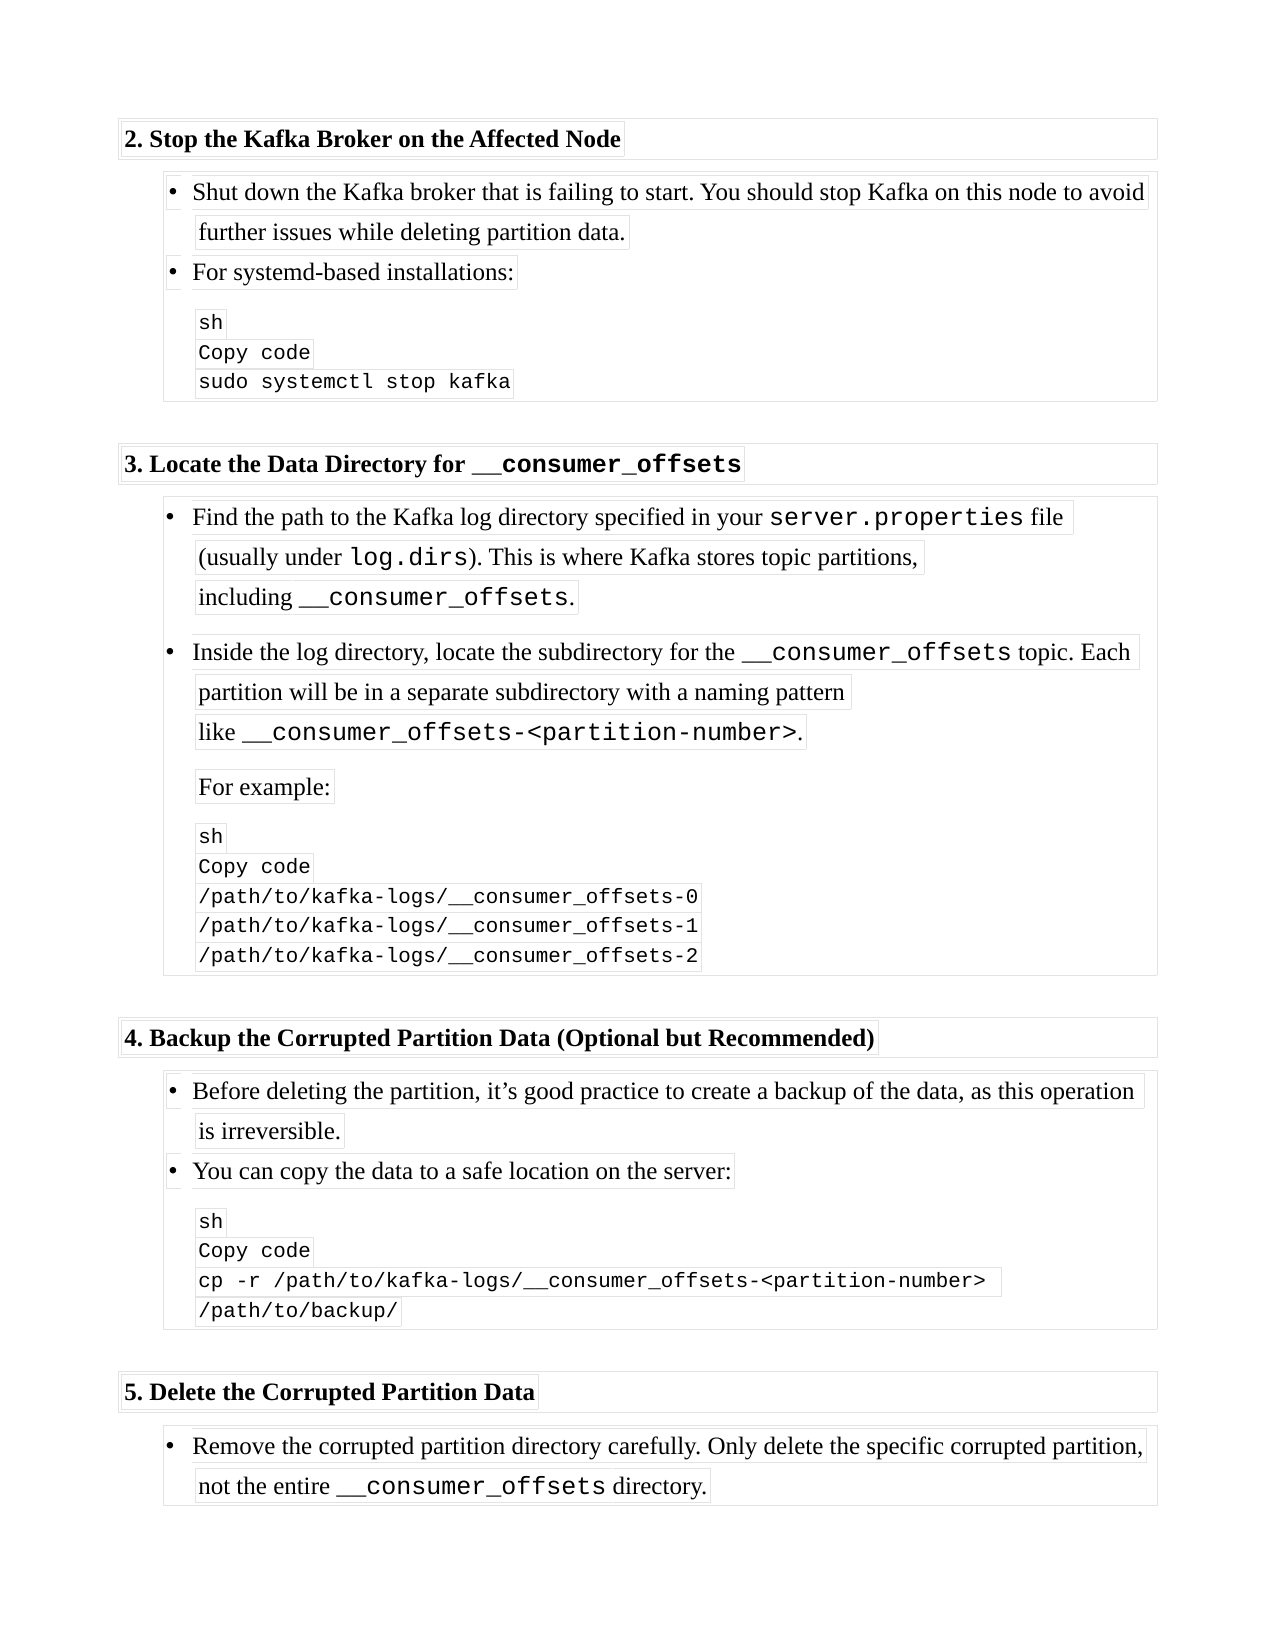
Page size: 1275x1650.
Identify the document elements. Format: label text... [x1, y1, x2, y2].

list [164, 909, 195, 939]
list Copy code [164, 336, 195, 365]
list Remove the corrupted partition directory carefully. Only delete the specific corrupted partition, not the entire __consumer_offsets directory. [164, 1426, 1157, 1505]
list Inside the log directory, locate the subdirectory for the __consumer_offsets topic. Each partition will be in a separate subdirectory with a naming pattern like __consumer_offsets-<partition-number>. [164, 631, 1157, 749]
list sh [164, 820, 1157, 850]
list For systemd-based installations: [164, 251, 1157, 289]
list For example: [164, 766, 1157, 803]
list /path/to/kafka-logs/__consumer_offsets-2 [164, 939, 1157, 975]
list sh [164, 306, 1157, 336]
list Before deleting the partition, it’s good practice to create a backup of the data, as this operation is irreversible. [164, 1071, 1157, 1148]
list You can copy the data to a safe location on the server: [164, 1150, 1157, 1188]
list Copy code [196, 1238, 313, 1264]
list Copy code [227, 1234, 1157, 1264]
list [702, 909, 1157, 939]
list Copy code [227, 850, 1157, 879]
subtitle 4. Backup the Corrupted Partition Data (Optional but Recommended) [119, 1018, 1157, 1057]
subtitle 5. Delete the Corrupted Partition Data [119, 1372, 1157, 1412]
subtitle 2. Stop the Kafka Broker on the Affected Node [119, 119, 1157, 159]
list sudo systemctl stop kafka [164, 365, 1157, 401]
list Copy code [196, 854, 313, 879]
list Copy code [227, 336, 1157, 365]
subtitle 3. Locate the Data Directory for __consumer_offsets [119, 444, 1157, 484]
list cp -r /path/to/kafka-logs/__consumer_offsets-<partition-number> /path/to/backup/ [164, 1264, 1157, 1329]
list Copy code [164, 1234, 195, 1264]
list Copy code [196, 340, 313, 365]
list /path/to/kafka-logs/__consumer_offsets-1 [196, 913, 701, 939]
list Shut down the Kafka broker that is failing to start. You should stop Kafka on this node to avoid further issues while deleting partition data. [164, 172, 1157, 249]
list Copy code [164, 850, 195, 879]
list /path/to/kafka-logs/__consumer_offsets-0 [314, 879, 1157, 909]
list sh [164, 1204, 1157, 1234]
list /path/to/kafka-logs/__consumer_offsets-0 [196, 884, 701, 909]
list Find the path to the Kafka log directory specified in your server.properties file (usually under log.dirs). This is where Kafka stores topic partitions, including __consumer_offsets. [164, 497, 1157, 614]
list /path/to/kafka-logs/__consumer_offsets-0 [164, 879, 195, 909]
